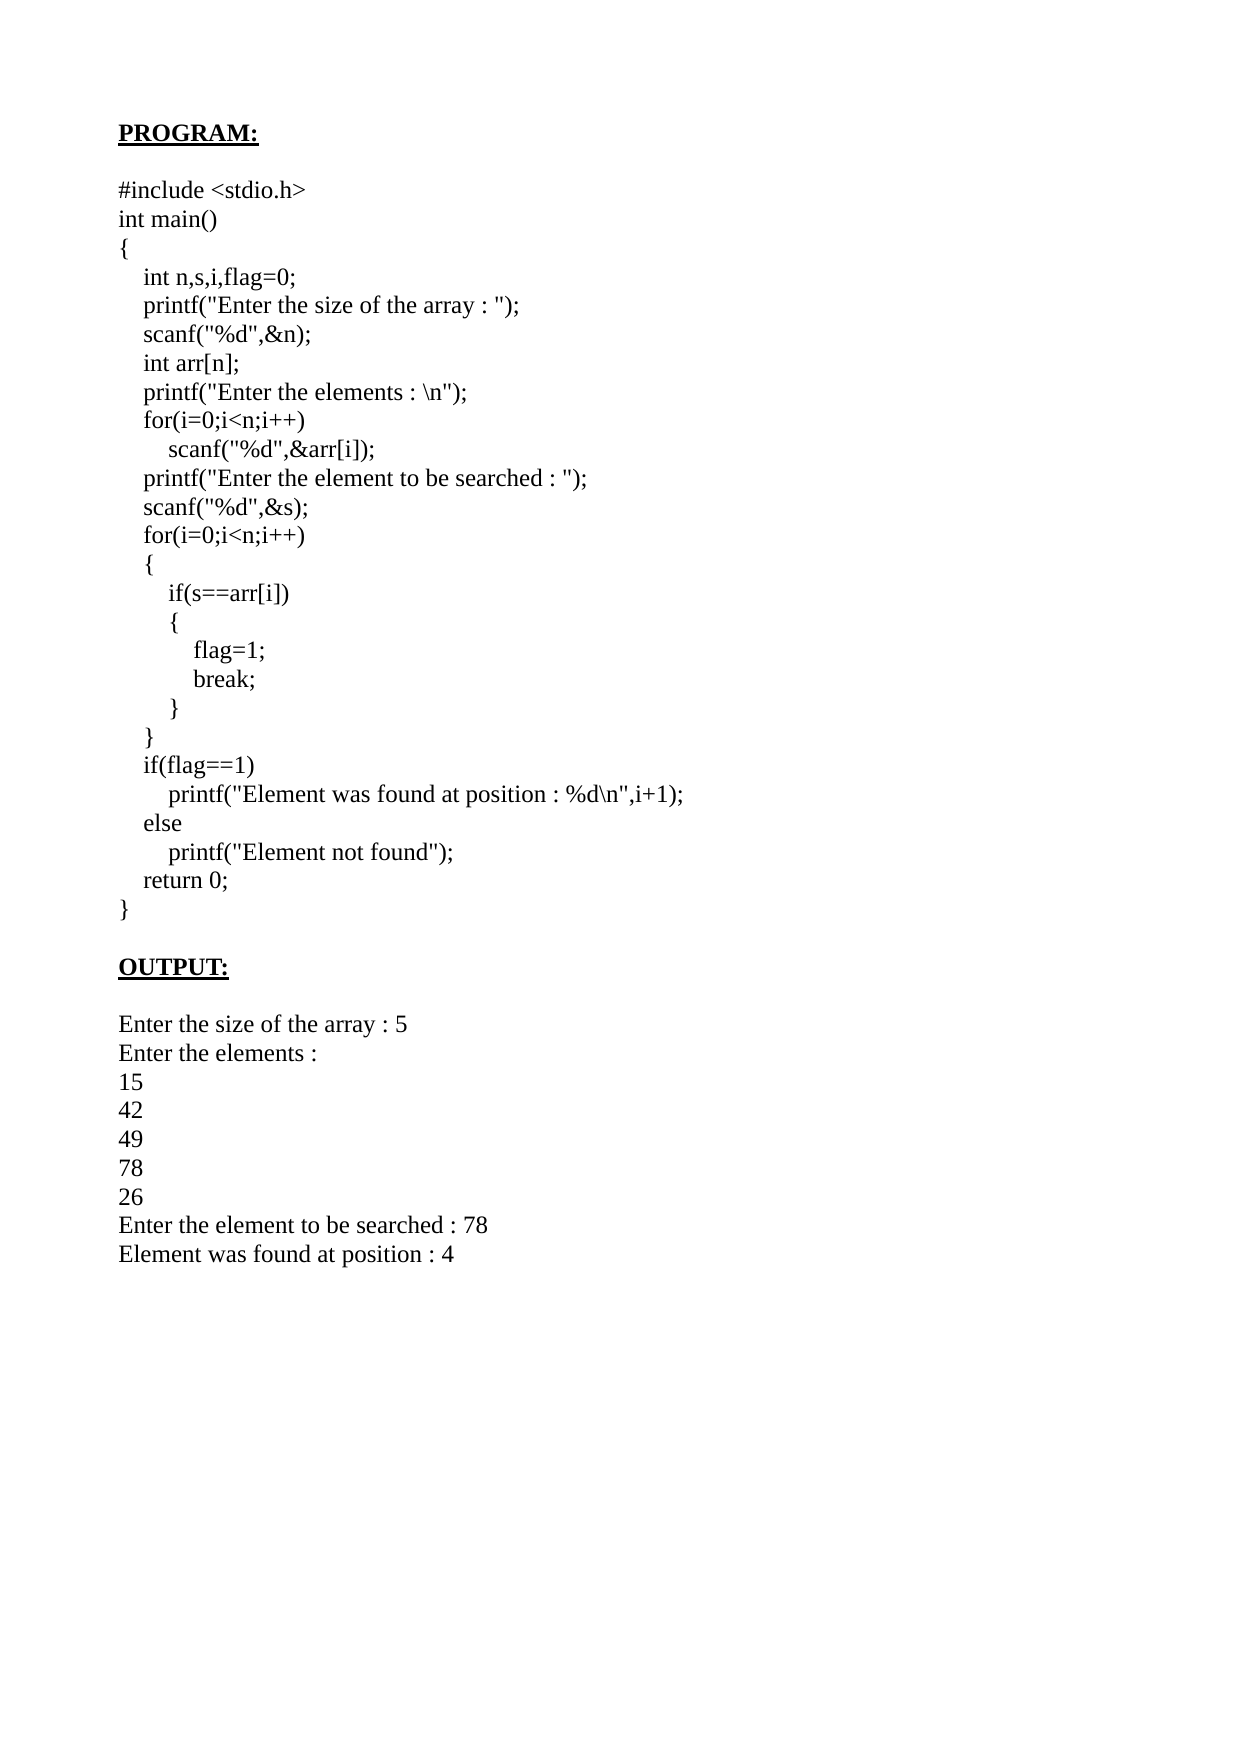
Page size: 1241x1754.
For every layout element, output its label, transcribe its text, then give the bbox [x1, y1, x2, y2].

text PROGRAM: [118, 118, 1122, 147]
text for(i=0;i<n;i++) [118, 406, 1122, 434]
text OUTPUT: [118, 952, 1122, 981]
text else [118, 808, 1122, 837]
text #include <stdio.h> [118, 176, 1122, 204]
text int main() [118, 204, 1122, 233]
text int n,s,i,flag=0; [118, 262, 1122, 291]
text Enter the element to be searched : 78 [118, 1211, 1122, 1239]
text } [118, 722, 1122, 751]
text 49 [118, 1124, 1122, 1153]
text printf("Enter the elements : \n"); [118, 377, 1122, 406]
text break; [118, 664, 1122, 693]
text if(s==arr[i]) [118, 578, 1122, 607]
text printf("Enter the element to be searched : "); [118, 463, 1122, 492]
text printf("Enter the size of the array : "); [118, 291, 1122, 319]
text } [118, 894, 1122, 923]
text for(i=0;i<n;i++) [118, 521, 1122, 549]
text Enter the elements : [118, 1038, 1122, 1067]
text { [118, 233, 1122, 262]
text { [118, 549, 1122, 578]
text 42 [118, 1096, 1122, 1124]
text if(flag==1) [118, 751, 1122, 779]
text Enter the size of the array : 5 [118, 1009, 1122, 1038]
text int arr[n]; [118, 348, 1122, 377]
text flag=1; [118, 636, 1122, 664]
text 26 [118, 1182, 1122, 1211]
text 15 [118, 1067, 1122, 1096]
text scanf("%d",&n); [118, 319, 1122, 348]
text scanf("%d",&s); [118, 492, 1122, 521]
text printf("Element not found"); [118, 837, 1122, 866]
text { [118, 607, 1122, 636]
text 78 [118, 1153, 1122, 1182]
text return 0; [118, 866, 1122, 894]
text } [118, 693, 1122, 722]
text printf("Element was found at position : %d\n",i+1); [118, 779, 1122, 808]
text scanf("%d",&arr[i]); [118, 434, 1122, 463]
text Element was found at position : 4 [118, 1239, 1122, 1268]
